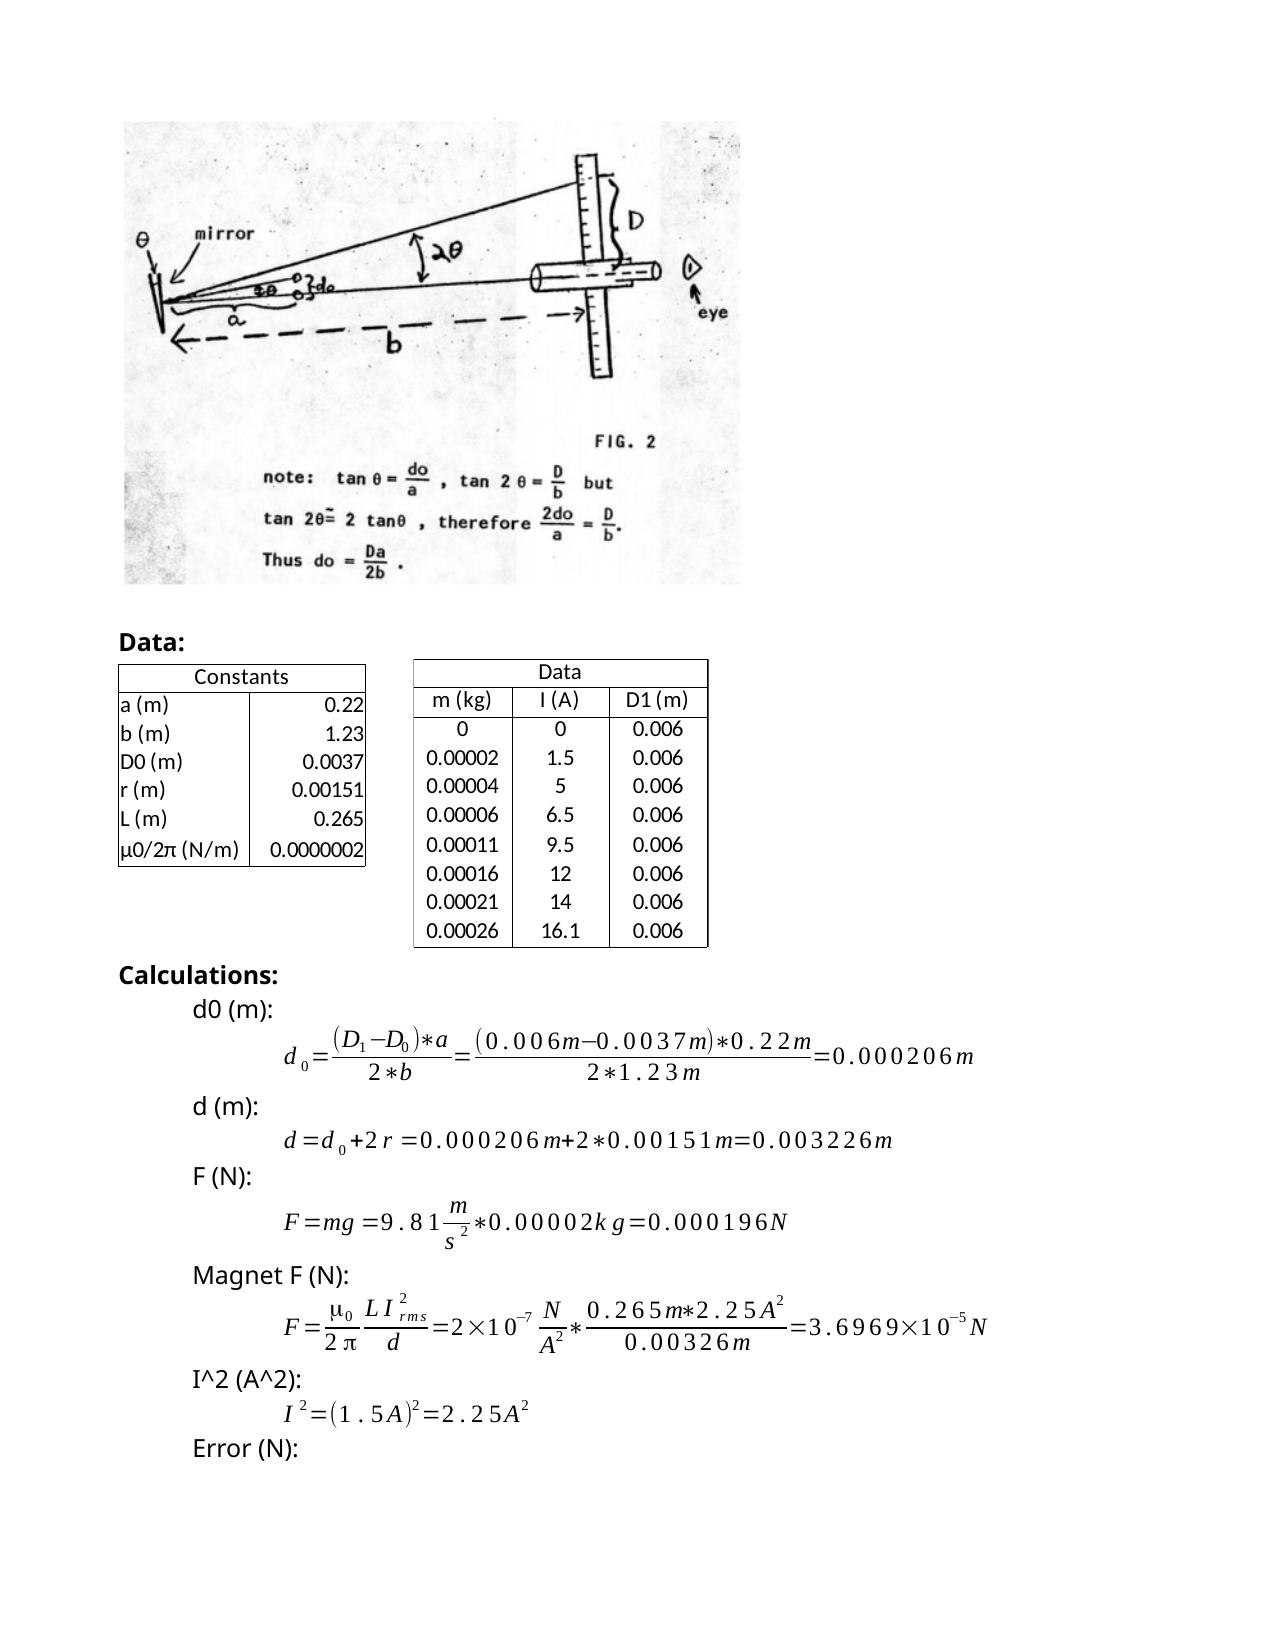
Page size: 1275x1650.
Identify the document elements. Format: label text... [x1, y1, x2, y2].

text Data: [118, 625, 1157, 659]
text I^2 (A^2): [118, 1362, 1157, 1396]
text Magnet F (N): [118, 1257, 1157, 1291]
text Error (N): [118, 1430, 1157, 1464]
text Calculations: [118, 958, 1157, 992]
text d (m): [118, 1088, 1157, 1123]
text F (N): [118, 1159, 1157, 1193]
text d0 (m): [118, 992, 1157, 1026]
picture [118, 118, 744, 591]
